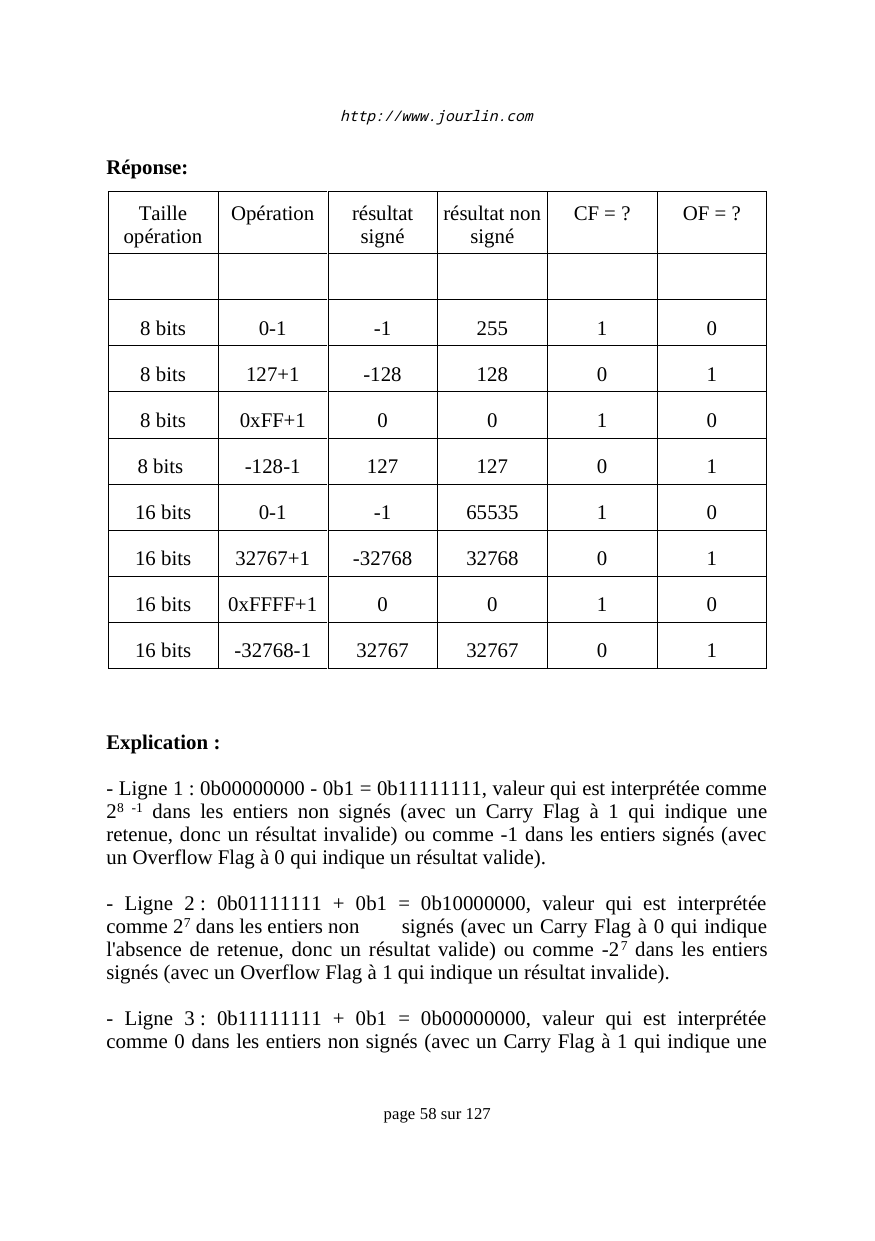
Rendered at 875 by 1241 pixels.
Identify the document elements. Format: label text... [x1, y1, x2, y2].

table_cell 16 bits [109, 577, 218, 622]
table_cell 0 [548, 439, 657, 484]
table_header résultat non signé [438, 192, 547, 253]
table_cell 1 [658, 346, 766, 391]
table_cell 1 [658, 531, 766, 576]
table_cell 16 bits [109, 485, 218, 530]
table_cell 1 [548, 392, 657, 438]
table_header OF = ? [658, 192, 766, 253]
table_header CF = ? [548, 192, 657, 253]
table_cell 0 [438, 392, 547, 438]
table_cell 0 [658, 392, 766, 438]
table_cell -128 [329, 346, 437, 391]
table_cell -32768-1 [219, 623, 327, 668]
text - Ligne 3 : 0b11111111 + 0b1 = 0b00000000, valeur qui est interprétée comme 0 dans les entiers non signés (avec un Carry Flag à 1 qui indique une [106, 997, 768, 1053]
table_cell 0 [658, 300, 766, 345]
table_cell 0-1 [219, 485, 327, 530]
table_cell -128-1 [219, 439, 327, 484]
table_cell 255 [438, 300, 547, 345]
table_cell 0 [438, 577, 547, 622]
table_cell 1 [548, 577, 657, 622]
table_cell 128 [438, 346, 547, 391]
table_header Opération [219, 192, 327, 253]
table_cell 0 [329, 392, 437, 438]
text - Ligne 1 : 0b00000000 - 0b1 = 0b11111111, valeur qui est interprétée comme 28 -1 dans les entiers non signés (avec un Carry Flag à 1 qui indique une retenue, donc un résultat invalide) ou comme -1 dans les entiers signés (avec un Overflow Flag à 0 qui indique un résultat valide). [106, 767, 768, 869]
table_cell 16 bits [109, 531, 218, 576]
table_cell [109, 254, 218, 299]
table_cell 32768 [438, 531, 547, 576]
table_cell 8 bits [109, 392, 218, 438]
table_cell [548, 254, 657, 299]
table_cell 8 bits [109, 300, 218, 345]
table_cell 0xFFFF+1 [219, 577, 327, 622]
table_cell 8 bits [109, 439, 218, 484]
table_cell 127 [329, 439, 437, 484]
table_cell 0 [548, 623, 657, 668]
table_cell 0 [548, 346, 657, 391]
table_cell 32767+1 [219, 531, 327, 576]
table_cell 1 [548, 485, 657, 530]
table_cell [658, 254, 766, 299]
table_cell [219, 254, 327, 299]
table_header Taille opération [109, 192, 218, 253]
text Réponse: [106, 156, 768, 178]
table_cell 32767 [329, 623, 437, 668]
table_cell 65535 [438, 485, 547, 530]
table_cell [438, 254, 547, 299]
table_cell 127+1 [219, 346, 327, 391]
table_cell 0 [329, 577, 437, 622]
table_cell 0 [548, 531, 657, 576]
table_cell -32768 [329, 531, 437, 576]
table_cell 0-1 [219, 300, 327, 345]
table_cell 16 bits [109, 623, 218, 668]
table_cell 1 [658, 623, 766, 668]
table_cell 32767 [438, 623, 547, 668]
table_header résultat signé [329, 192, 437, 253]
table_cell 1 [548, 300, 657, 345]
table_cell 0 [658, 577, 766, 622]
table_cell [329, 254, 437, 299]
table_cell 1 [658, 439, 766, 484]
table_cell -1 [329, 485, 437, 530]
table_cell 0xFF+1 [219, 392, 327, 438]
table_cell -1 [329, 300, 437, 345]
table_cell 127 [438, 439, 547, 484]
text - Ligne 2 : 0b01111111 + 0b1 = 0b10000000, valeur qui est interprétée comme 27 dans les entiers non signés (avec un Carry Flag à 0 qui indique l'absence de retenue, donc un résultat valide) ou comme -27 dans les entiers signés (avec un Overflow Flag à 1 qui indique un résultat invalide). [106, 882, 768, 984]
table_cell 0 [658, 485, 766, 530]
text Explication : [106, 721, 768, 754]
table_cell 8 bits [109, 346, 218, 391]
